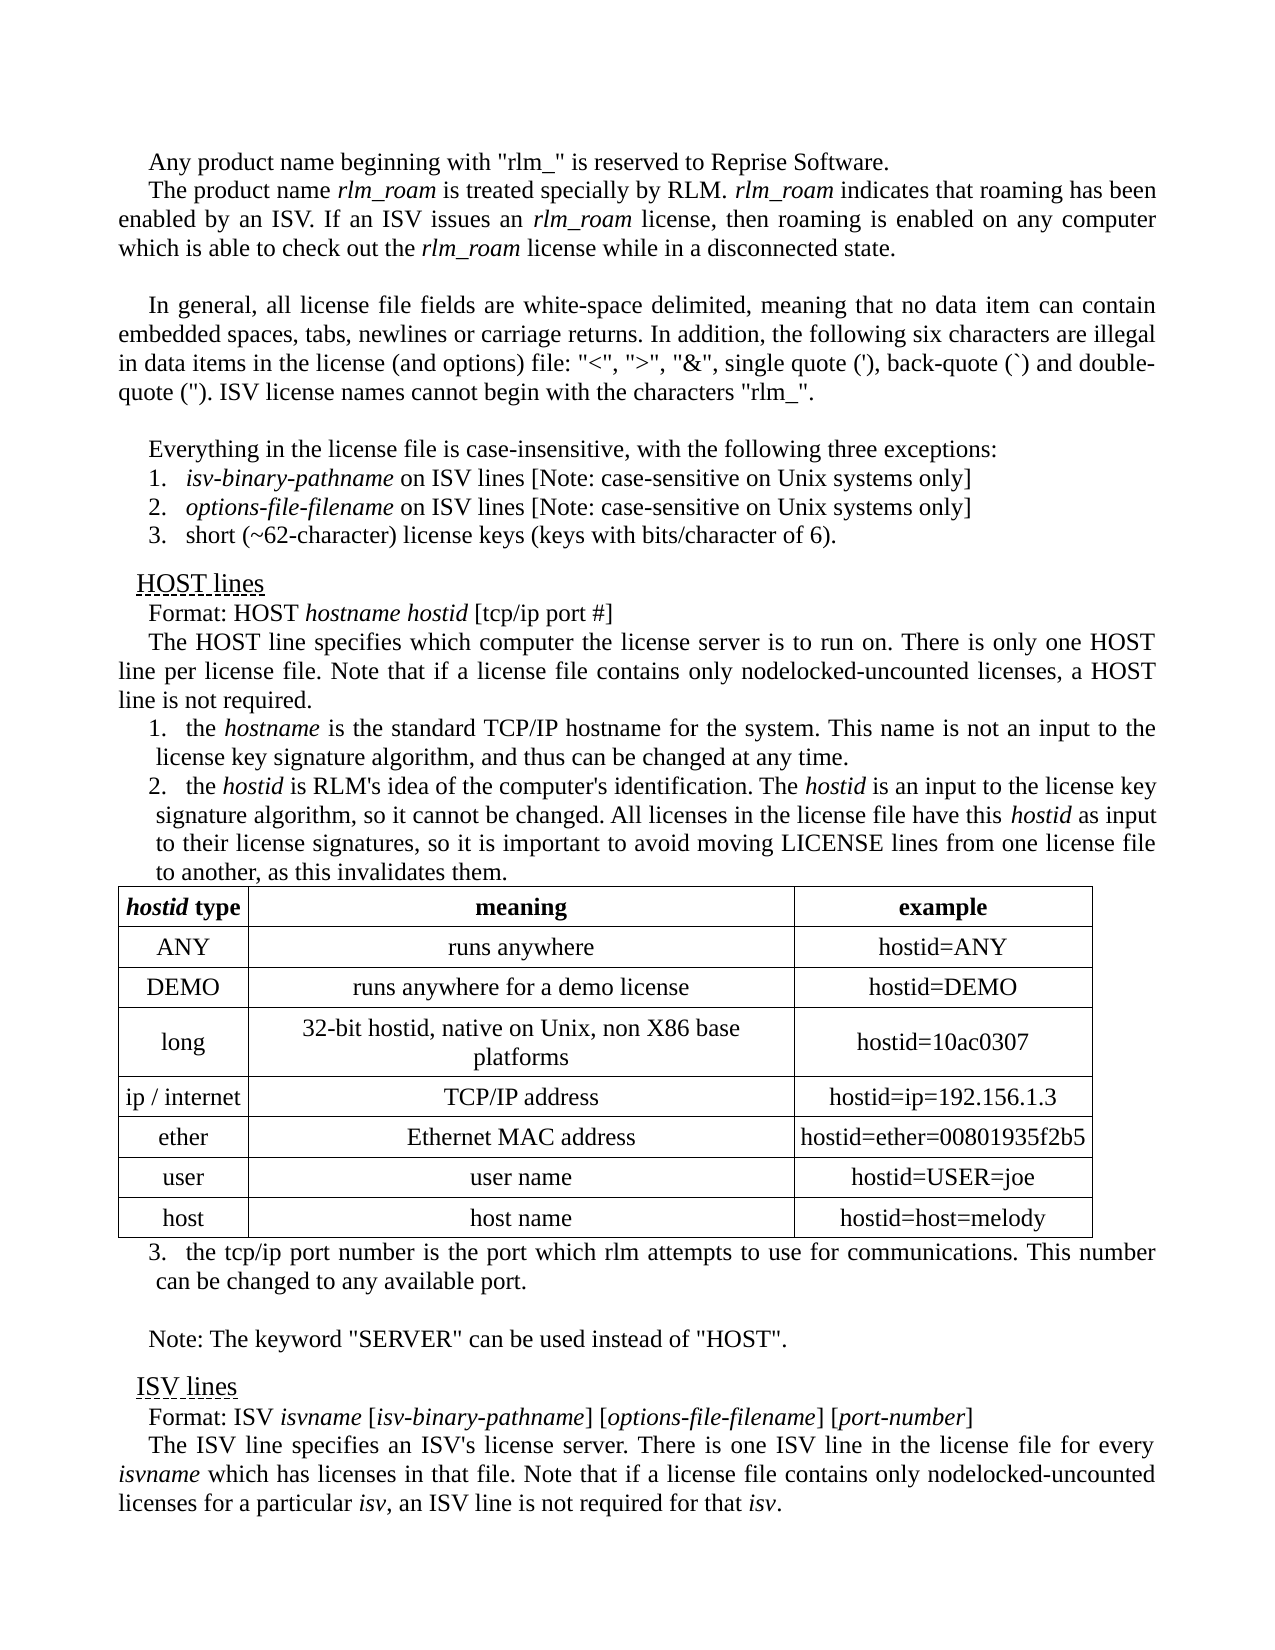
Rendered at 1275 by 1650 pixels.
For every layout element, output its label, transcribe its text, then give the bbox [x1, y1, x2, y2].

table_header meaning [249, 887, 794, 926]
title HOST lines [118, 567, 1157, 598]
table_cell hostid=ip=192.156.1.3 [795, 1077, 1092, 1116]
table_cell ether [119, 1117, 248, 1157]
table_cell ANY [119, 927, 248, 967]
table_cell user name [249, 1158, 794, 1197]
list short (~62-character) license keys (keys with bits/character of 6). [118, 521, 1157, 549]
text Everything in the license file is case-insensitive, with the following three exceptions: [118, 434, 1157, 463]
text Note: The keyword "SERVER" can be used instead of "HOST". [118, 1324, 1157, 1352]
table_cell Ethernet MAC address [249, 1117, 794, 1157]
text The product name rlm_roam is treated specially by RLM. rlm_roam indicates that roaming has been enabled by an ISV. If an ISV issues an rlm_roam license, then roaming is enabled on any computer which is able to check out the rlm_roam license while in a disconnected state. [118, 176, 1157, 262]
table_cell host [119, 1198, 248, 1237]
table_cell ip / internet [119, 1077, 248, 1116]
table_cell hostid=ether=00801935f2b5 [795, 1117, 1092, 1157]
text Format: HOST hostname hostid [tcp/ip port #] [118, 598, 1157, 627]
table_cell hostid=host=melody [795, 1198, 1092, 1237]
text Format: ISV isvname [isv-binary-pathname] [options-file-filename] [port-number] [118, 1402, 1157, 1430]
table_header hostid type [119, 887, 248, 926]
text The ISV line specifies an ISV's license server. There is one ISV line in the license file for every isvname which has licenses in that file. Note that if a license file contains only nodelocked-uncounted licenses for a particular isv, an ISV line is not required for that isv. [118, 1430, 1157, 1517]
table_cell hostid=DEMO [795, 968, 1092, 1007]
table_cell runs anywhere for a demo license [249, 968, 794, 1007]
table_cell host name [249, 1198, 794, 1237]
table_cell 32-bit hostid, native on Unix, non X86 base platforms [249, 1008, 794, 1076]
table_cell hostid=10ac0307 [795, 1008, 1092, 1076]
list the tcp/ip port number is the port which rlm attempts to use for communications. This number can be changed to any available port. [118, 1237, 1157, 1295]
list options-file-filename on ISV lines [Note: case-sensitive on Unix systems only] [118, 492, 1157, 521]
table_cell TCP/IP address [249, 1077, 794, 1116]
list the hostname is the standard TCP/IP hostname for the system. This name is not an input to the license key signature algorithm, and thus can be changed at any time. [118, 713, 1157, 771]
list isv-binary-pathname on ISV lines [Note: case-sensitive on Unix systems only] [118, 463, 1157, 492]
table_cell user [119, 1158, 248, 1197]
list the hostid is RLM's idea of the computer's identification. The hostid is an input to the license key signature algorithm, so it cannot be changed. All licenses in the license file have this hostid as input to their license signatures, so it is important to avoid moving LICENSE lines from one license file to another, as this invalidates them. [118, 771, 1157, 886]
table_cell hostid=USER=joe [795, 1158, 1092, 1197]
table_cell runs anywhere [249, 927, 794, 967]
table_cell long [119, 1008, 248, 1076]
table_header example [795, 887, 1092, 926]
text Any product name beginning with "rlm_" is reserved to Reprise Software. [118, 147, 1157, 176]
text In general, all license file fields are white-space delimited, meaning that no data item can contain embedded spaces, tabs, newlines or carriage returns. In addition, the following six characters are illegal in data items in the license (and options) file: "<", ">", "&", single quote ('), back-quote (`) and double-quote ("). ISV license names cannot begin with the characters "rlm_". [118, 291, 1157, 406]
table_cell hostid=ANY [795, 927, 1092, 967]
table_cell DEMO [119, 968, 248, 1007]
title ISV lines [118, 1370, 1157, 1402]
text The HOST line specifies which computer the license server is to run on. There is only one HOST line per license file. Note that if a license file contains only nodelocked-uncounted licenses, a HOST line is not required. [118, 627, 1157, 713]
